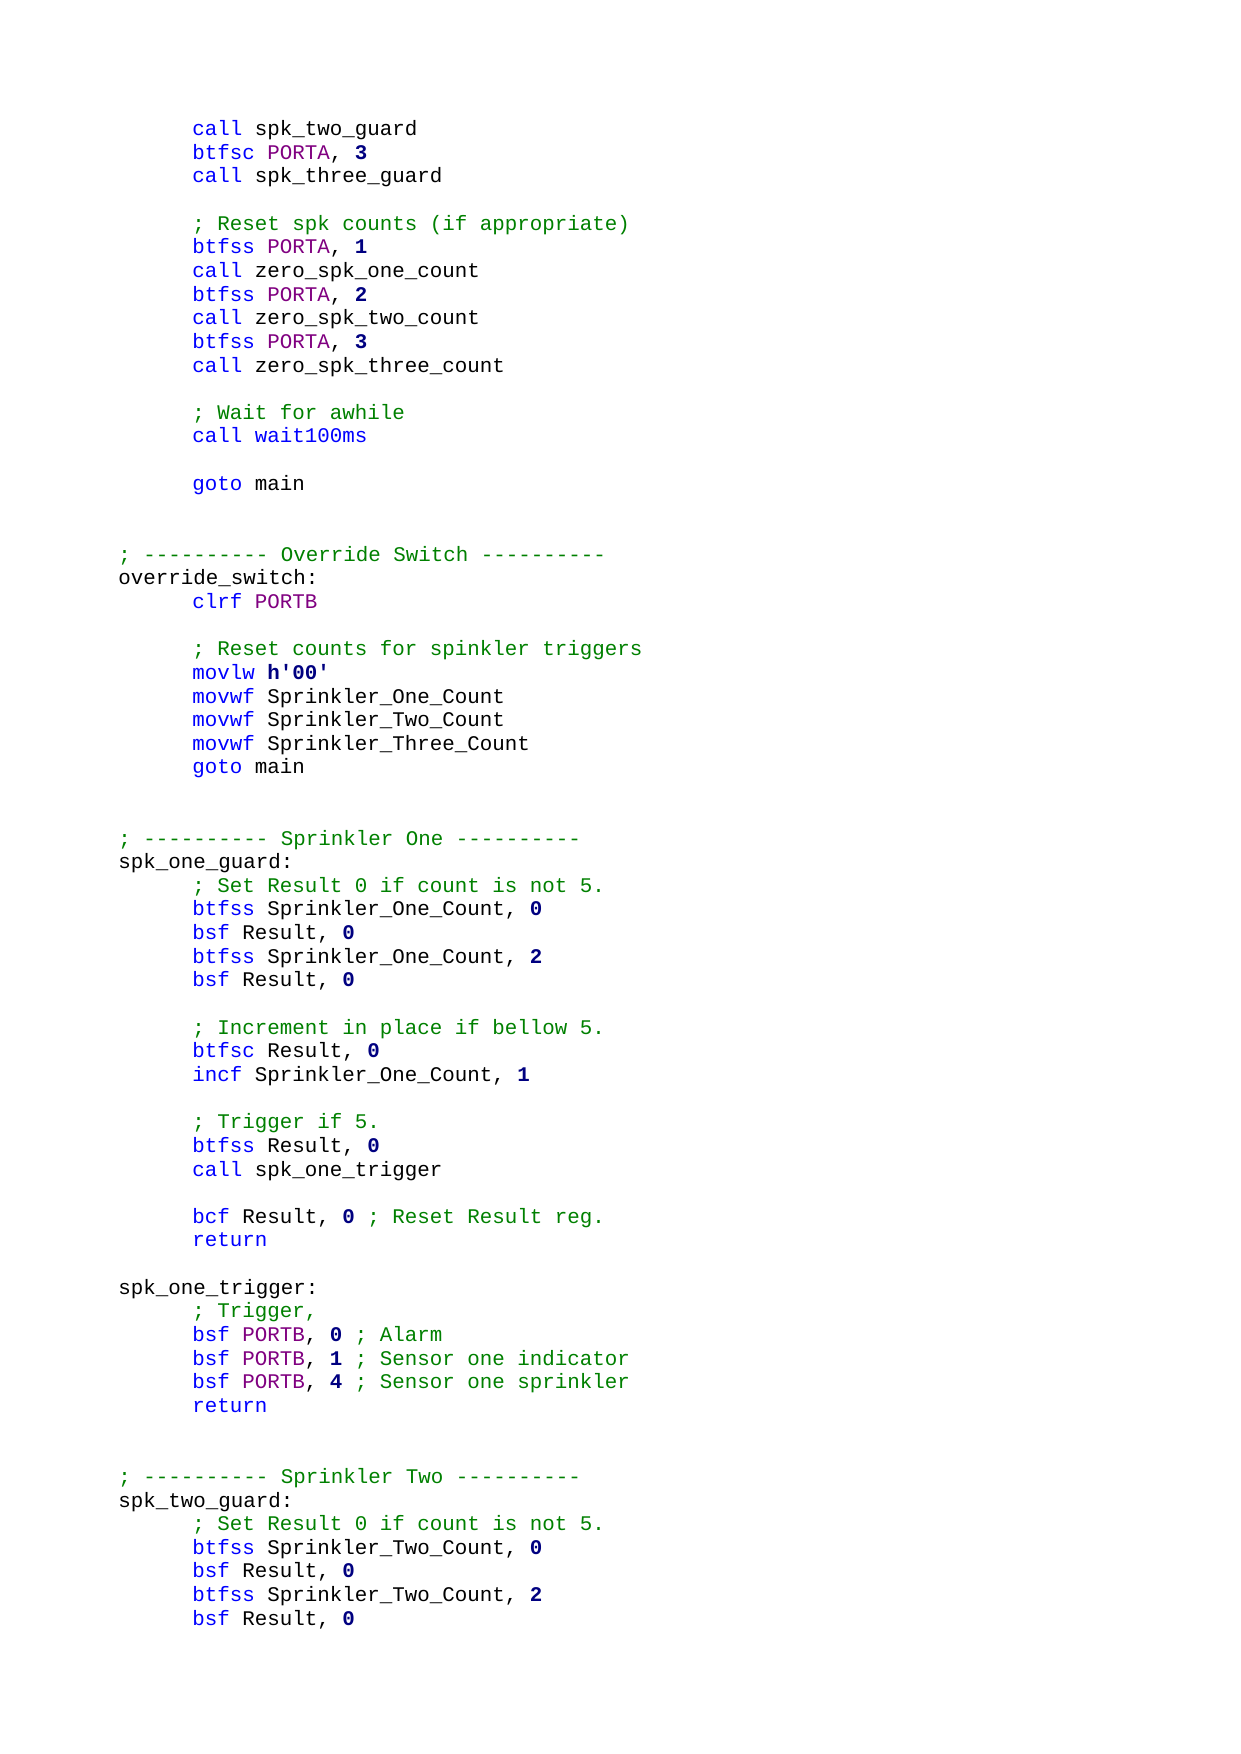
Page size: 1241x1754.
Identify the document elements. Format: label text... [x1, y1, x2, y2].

text ; Trigger if 5. [118, 1111, 1122, 1135]
text btfss Sprinkler_One_Count, 2 [118, 946, 1122, 969]
text btfss Sprinkler_Two_Count, 0 [118, 1537, 1122, 1561]
text call spk_three_guard [118, 165, 1122, 189]
text btfss Result, 0 [118, 1135, 1122, 1158]
text override_switch: [118, 567, 1122, 591]
text return [118, 1229, 1122, 1253]
text movwf Sprinkler_Three_Count [118, 733, 1122, 757]
text bcf Result, 0 ; Reset Result reg. [118, 1206, 1122, 1229]
text bsf Result, 0 [118, 1608, 1122, 1631]
text bsf PORTB, 4 ; Sensor one sprinkler [118, 1371, 1122, 1395]
text spk_two_guard: [118, 1489, 1122, 1513]
text call spk_one_trigger [118, 1158, 1122, 1182]
text ; ---------- Sprinkler One ---------- [118, 827, 1122, 851]
text ; ---------- Sprinkler Two ---------- [118, 1466, 1122, 1489]
text incf Sprinkler_One_Count, 1 [118, 1064, 1122, 1088]
text bsf PORTB, 0 ; Alarm [118, 1324, 1122, 1348]
text call zero_spk_one_count [118, 260, 1122, 284]
text ; Increment in place if bellow 5. [118, 1017, 1122, 1040]
text spk_one_guard: [118, 851, 1122, 875]
text movwf Sprinkler_Two_Count [118, 709, 1122, 733]
text movwf Sprinkler_One_Count [118, 686, 1122, 709]
text call zero_spk_two_count [118, 307, 1122, 331]
text goto main [118, 473, 1122, 496]
text ; Reset counts for spinkler triggers [118, 638, 1122, 662]
text ; Reset spk counts (if appropriate) [118, 213, 1122, 236]
text call zero_spk_three_count [118, 354, 1122, 378]
text btfsc PORTA, 3 [118, 142, 1122, 165]
text btfss PORTA, 3 [118, 331, 1122, 354]
text bsf Result, 0 [118, 969, 1122, 993]
text return [118, 1395, 1122, 1419]
text ; Set Result 0 if count is not 5. [118, 1513, 1122, 1537]
text bsf Result, 0 [118, 1561, 1122, 1584]
text goto main [118, 757, 1122, 780]
text spk_one_trigger: [118, 1277, 1122, 1300]
text bsf PORTB, 1 ; Sensor one indicator [118, 1348, 1122, 1371]
text clrf PORTB [118, 591, 1122, 615]
text ; ---------- Override Switch ---------- [118, 544, 1122, 567]
text btfsc Result, 0 [118, 1040, 1122, 1064]
text ; Wait for awhile [118, 402, 1122, 426]
text btfss PORTA, 2 [118, 284, 1122, 307]
text btfss PORTA, 1 [118, 236, 1122, 260]
text ; Set Result 0 if count is not 5. [118, 875, 1122, 898]
text call spk_two_guard [118, 118, 1122, 142]
text btfss Sprinkler_One_Count, 0 [118, 898, 1122, 922]
text bsf Result, 0 [118, 922, 1122, 946]
text btfss Sprinkler_Two_Count, 2 [118, 1584, 1122, 1608]
text call wait100ms [118, 426, 1122, 449]
text movlw h'00' [118, 662, 1122, 686]
text ; Trigger, [118, 1300, 1122, 1324]
